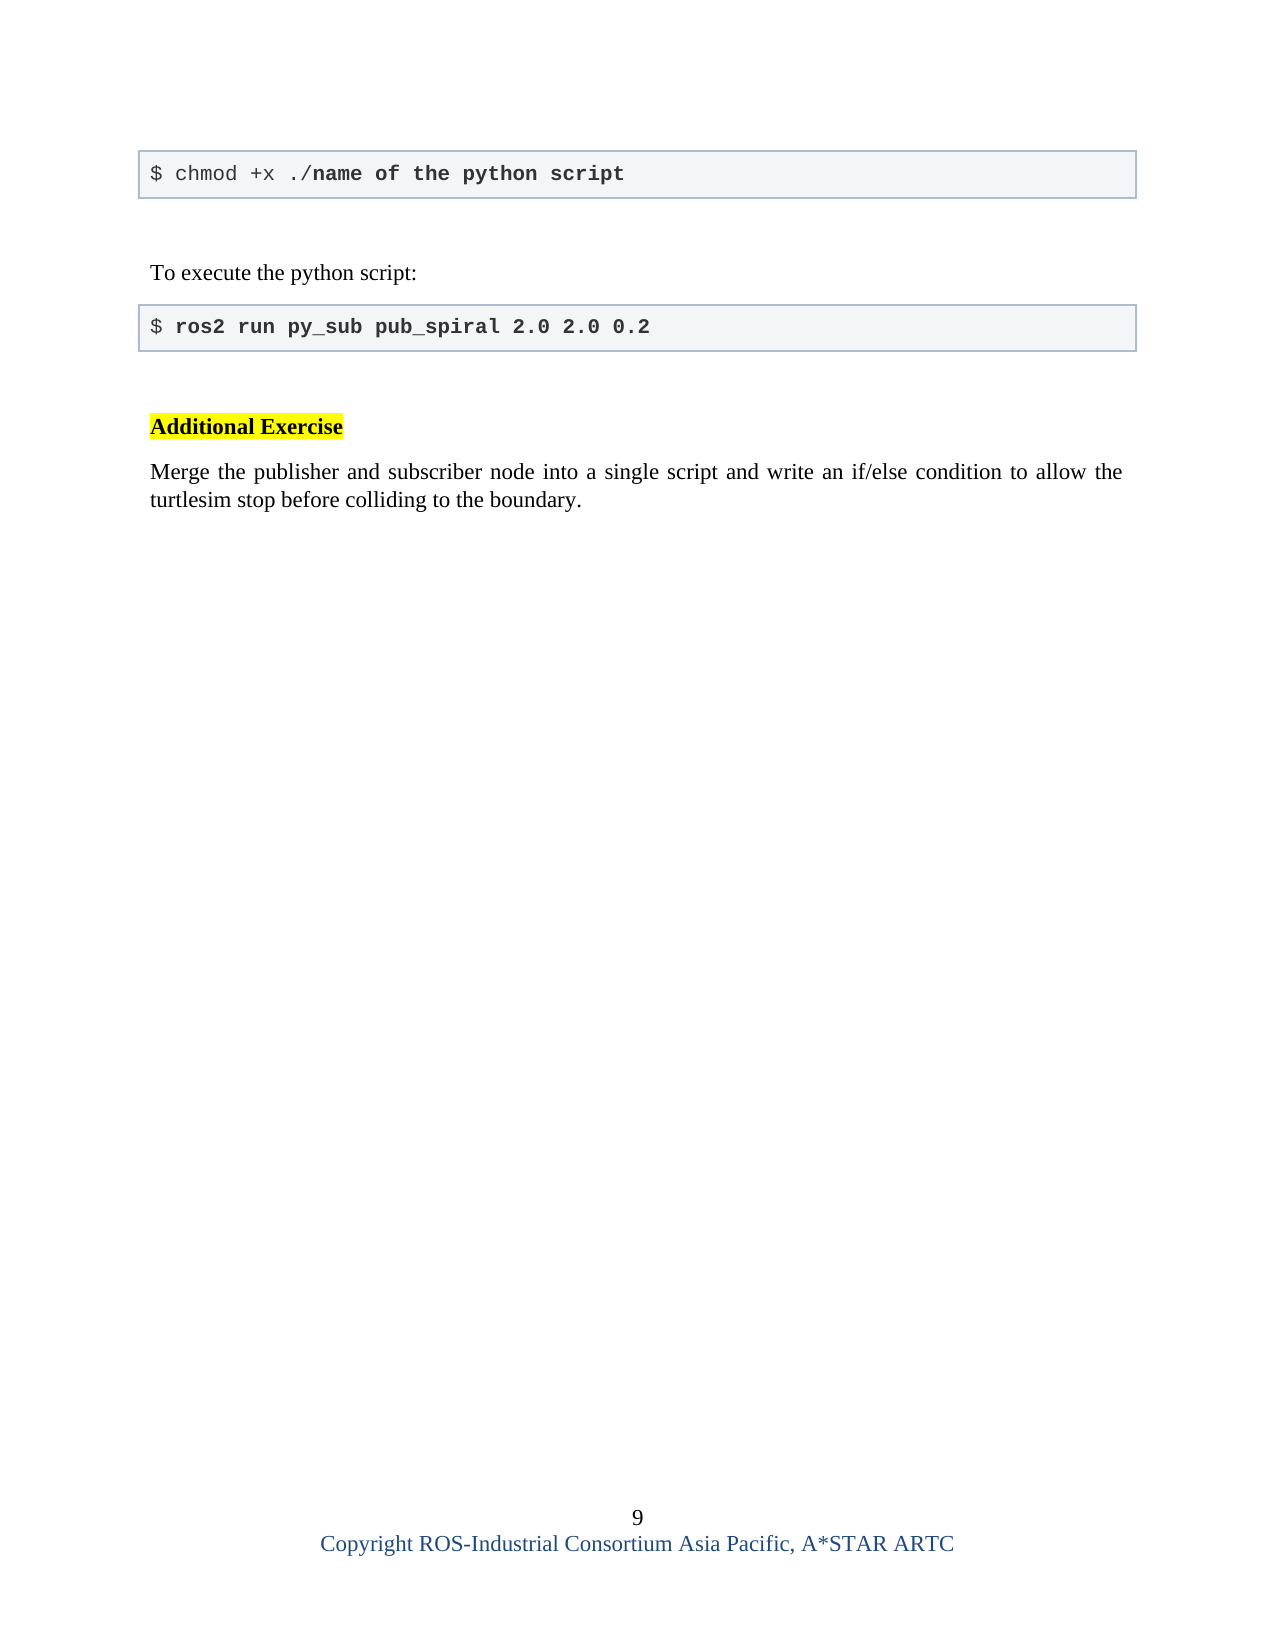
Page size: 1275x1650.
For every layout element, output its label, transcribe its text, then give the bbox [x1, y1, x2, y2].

text Merge the publisher and subscriber node into a single script and write an if/else condition to allow the turtlesim stop before colliding to the boundary. [150, 458, 1125, 512]
text $ ros2 run py_sub pub_spiral 2.0 2.0 0.2 [140, 306, 1135, 350]
text $ chmod +x ./name of the python script [140, 152, 1135, 197]
text To execute the python script: [150, 259, 1125, 285]
text Additional Exercise [150, 413, 1125, 439]
